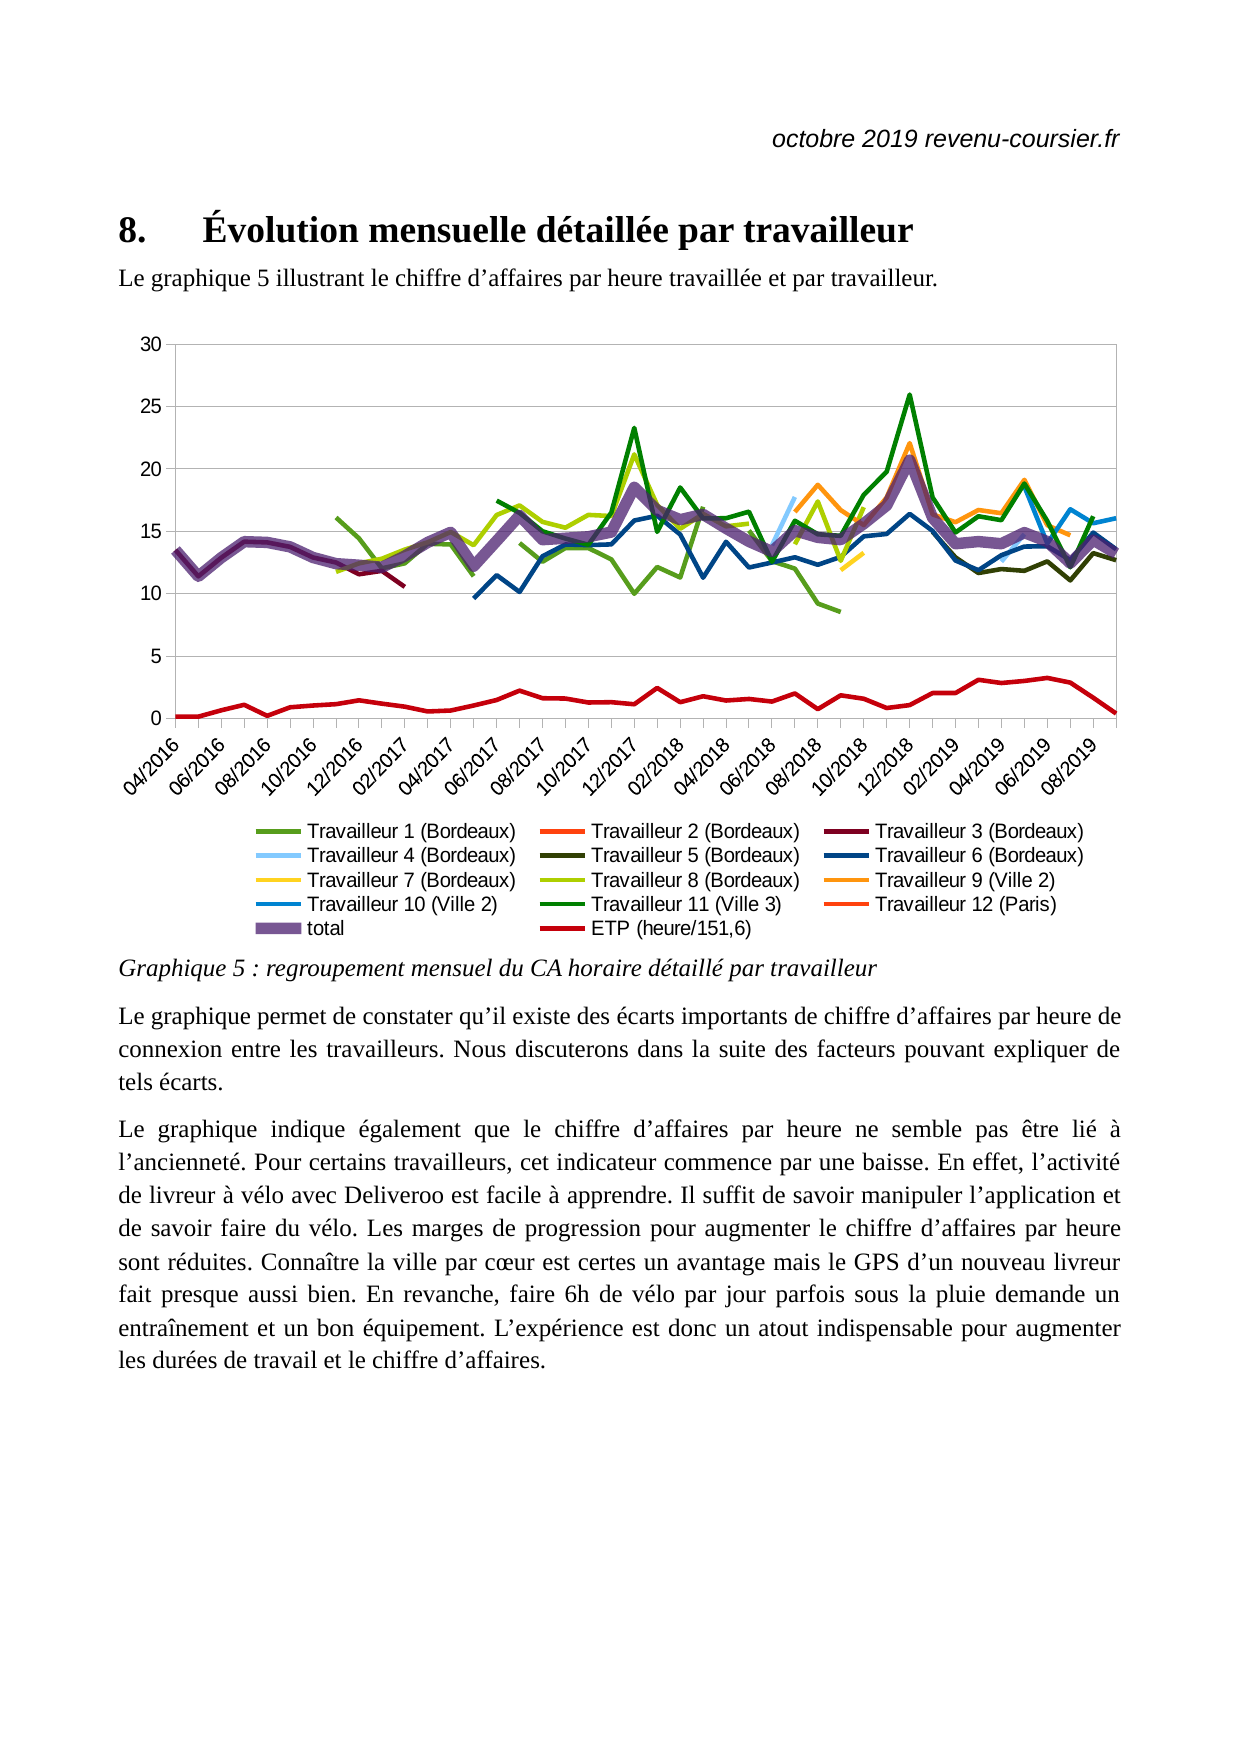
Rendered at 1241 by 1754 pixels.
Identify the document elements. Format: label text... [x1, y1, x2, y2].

subtitle Évolution mensuelle détaillée par travailleur [118, 208, 1122, 251]
text Le graphique indique également que le chiffre d’affaires par heure ne semble pas être lié à l’ancienneté. Pour certains travailleurs, cet indicateur commence par une baisse. En effet, l’activité de livreur à vélo avec Deliveroo est facile à apprendre. Il suffit de savoir manipuler l’application et de savoir faire du vélo. Les marges de progression pour augmenter le chiffre d’affaires par heure sont réduites. Connaître la ville par cœur est certes un avantage mais le GPS d’un nouveau livreur fait presque aussi bien. En revanche, faire 6h de vélo par jour parfois sous la pluie demande un entraînement et un bon équipement. L’expérience est donc un atout indispensable pour augmenter les durées de travail et le chiffre d’affaires. [118, 1114, 1122, 1374]
text Le graphique 5 illustrant le chiffre d’affaires par heure travaillée et par travailleur. [118, 263, 1122, 292]
text Graphique 5 : regroupement mensuel du CA horaire détaillé par travailleur [118, 323, 1157, 982]
text Le graphique permet de constater qu’il existe des écarts importants de chiffre d’affaires par heure de connexion entre les travailleurs. Nous discuterons dans la suite des facteurs pouvant expliquer de tels écarts. [118, 1001, 1122, 1096]
